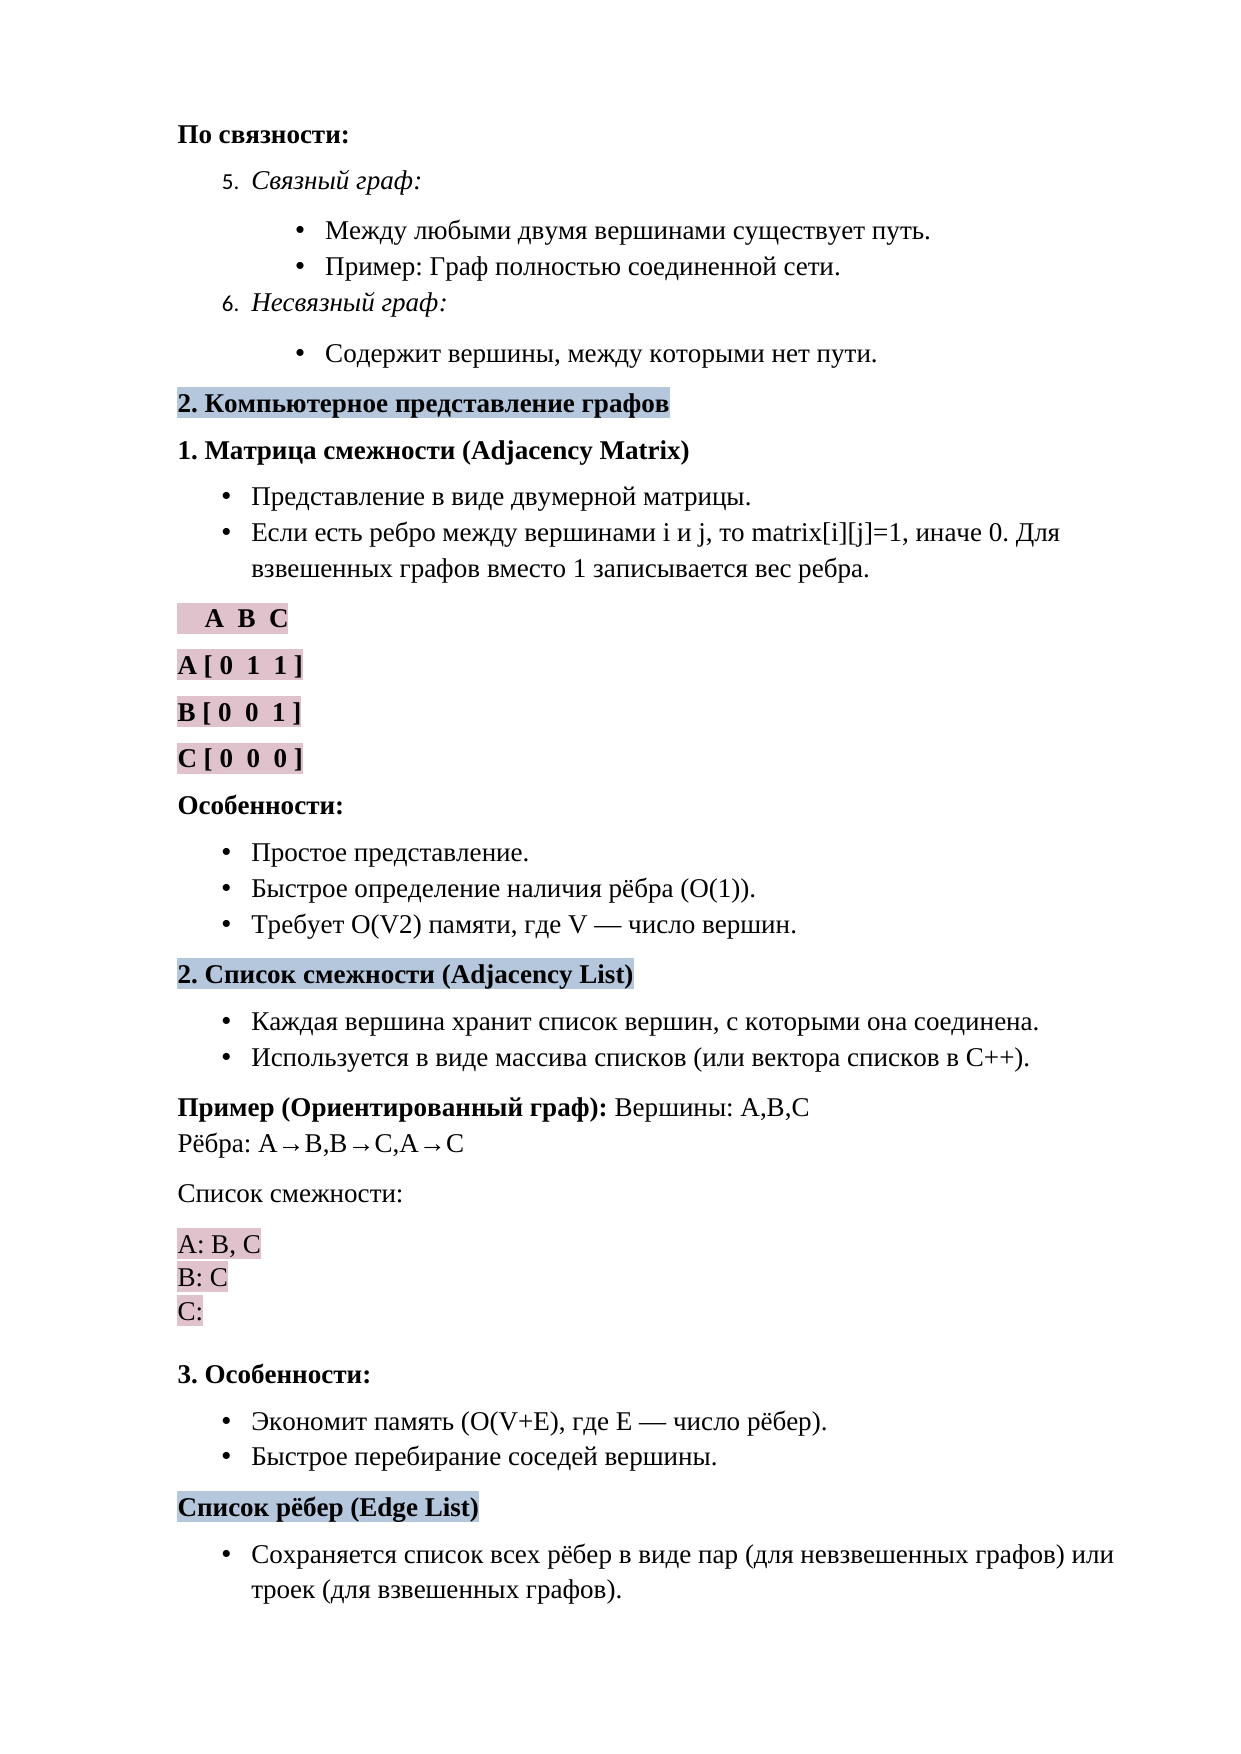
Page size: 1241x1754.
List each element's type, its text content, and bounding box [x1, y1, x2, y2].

text B: C [177, 1261, 1152, 1292]
list Используется в виде массива списков (или вектора списков в C++). [222, 1041, 1152, 1072]
list Экономит память (O(V+E), где E — число рёбер). [222, 1404, 1152, 1436]
list Требует O(V2) памяти, где V — число вершин. [222, 908, 1152, 939]
list Несвязный граф: [222, 286, 1152, 317]
text Пример (Ориентированный граф): Вершины: A,B,C Рёбра: A→B,B→C,A→C [177, 1091, 1152, 1158]
list Быстрое определение наличия рёбра (O(1)). [222, 872, 1152, 903]
subtitle 3. Особенности: [177, 1358, 1152, 1389]
list C [ 0 0 0 ] [177, 743, 1152, 774]
subtitle 2. Список смежности (Adjacency List) [177, 958, 1152, 989]
list A B C [177, 603, 1152, 634]
list A [ 0 1 1 ] [177, 649, 1152, 680]
list Пример: Граф полностью соединенной сети. [295, 250, 1152, 282]
list Содержит вершины, между которыми нет пути. [295, 337, 1152, 368]
text Особенности: [177, 789, 1152, 820]
subtitle 1. Матрица смежности (Adjacency Matrix) [177, 434, 1152, 465]
list Простое представление. [222, 836, 1152, 867]
subtitle Список рёбер (Edge List) [177, 1491, 1152, 1522]
list Между любыми двумя вершинами существует путь. [295, 214, 1152, 246]
list 2. Компьютерное представление графов [177, 387, 1152, 418]
list Представление в виде двумерной матрицы. [222, 481, 1152, 512]
list Каждая вершина хранит список вершин, с которыми она соединена. [222, 1005, 1152, 1036]
subtitle По связности: [177, 118, 1152, 149]
list Сохраняется список всех рёбер в виде пар (для невзвешенных графов) или троек (для взвешенных графов). [222, 1538, 1152, 1605]
text Список смежности: [177, 1177, 1152, 1209]
list B [ 0 0 1 ] [177, 696, 1152, 727]
text A: B, C [177, 1228, 1152, 1259]
list Быстрое перебирание соседей вершины. [222, 1441, 1152, 1472]
text C: [177, 1295, 1152, 1326]
list Связный граф: [222, 164, 1152, 195]
list Если есть ребро между вершинами i и j, то matrix[i][j]=1, иначе 0. Для взвешенных графов вместо 1 записывается вес ребра. [222, 516, 1152, 583]
